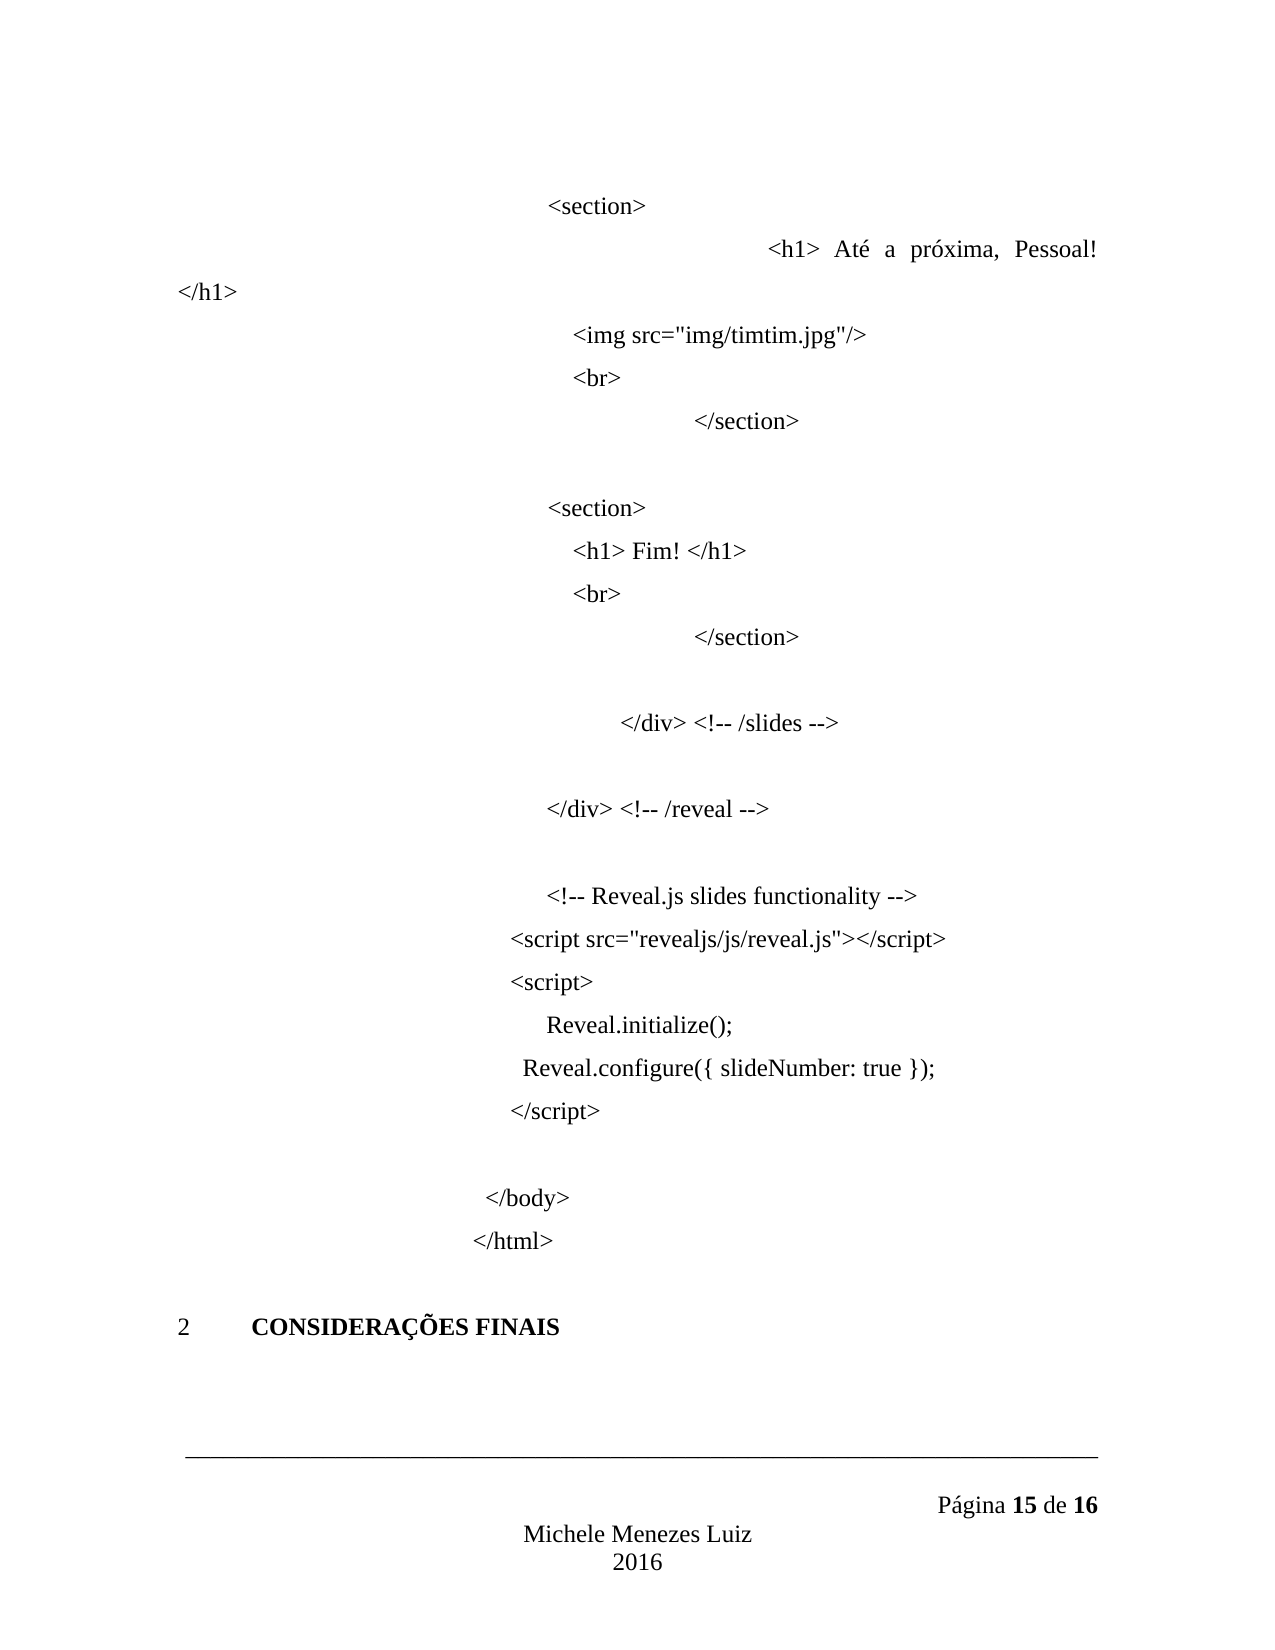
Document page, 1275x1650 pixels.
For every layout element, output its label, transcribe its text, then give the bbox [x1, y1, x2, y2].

text <section> [177, 493, 1098, 521]
text <script src="revealjs/js/reveal.js"></script> [177, 924, 1098, 953]
text <!-- Reveal.js slides functionality --> [177, 881, 1098, 909]
text Reveal.configure({ slideNumber: true }); [177, 1053, 1098, 1082]
text </div> <!-- /slides --> [177, 708, 1098, 737]
text <script> [177, 967, 1098, 996]
text <br> [177, 363, 1098, 392]
text Reveal.initialize(); [177, 1010, 1098, 1039]
text <br> [177, 579, 1098, 608]
text <section> [177, 191, 1098, 219]
text <h1> Fim! </h1> [177, 536, 1098, 564]
list CONSIDERAÇÕES FINAIS [177, 1312, 1098, 1341]
text <img src="img/timtim.jpg"/> [177, 320, 1098, 349]
text <h1> Até a próxima, Pessoal! </h1> [177, 234, 1098, 306]
text </div> <!-- /reveal --> [177, 794, 1098, 823]
text </html> [177, 1226, 1098, 1254]
text </section> [177, 622, 1098, 651]
text </section> [177, 406, 1098, 435]
text </script> [177, 1096, 1098, 1125]
text </body> [177, 1183, 1098, 1211]
